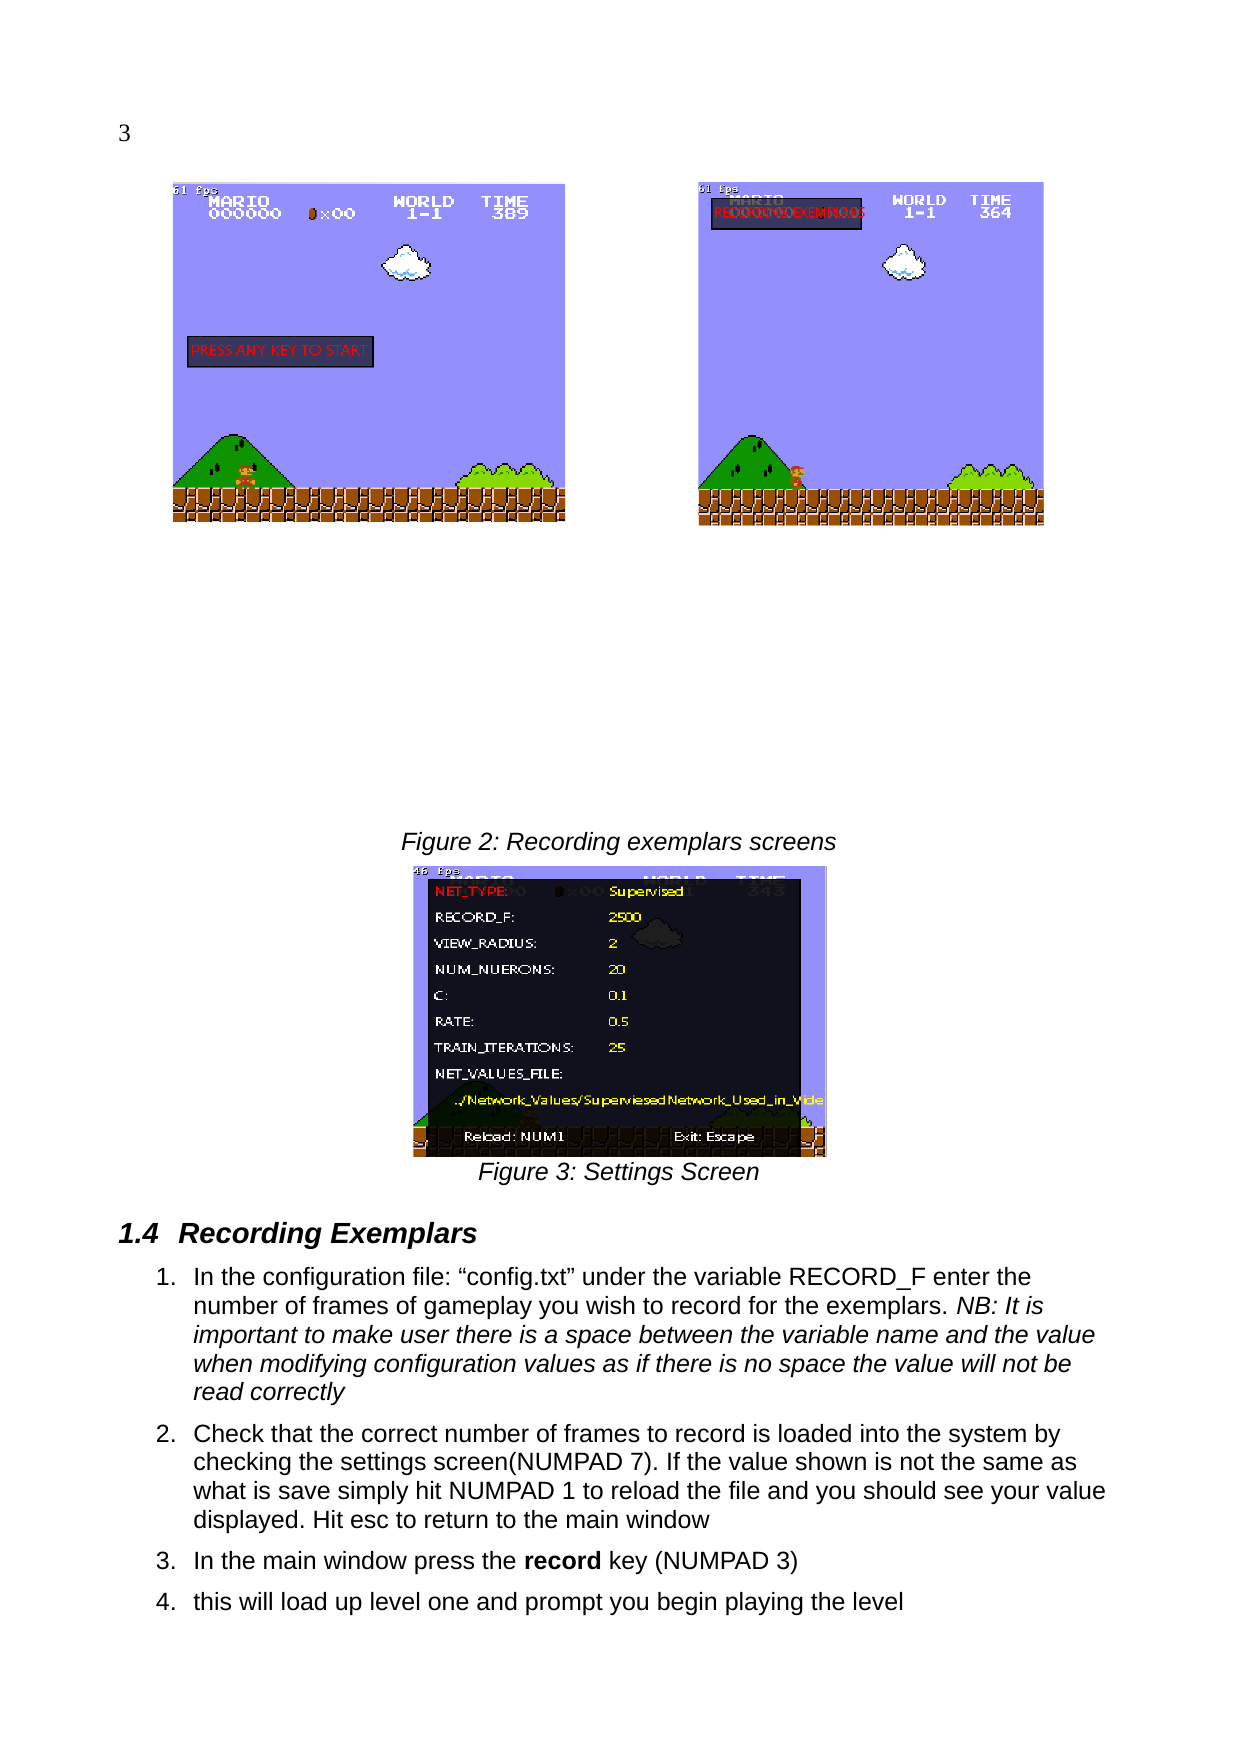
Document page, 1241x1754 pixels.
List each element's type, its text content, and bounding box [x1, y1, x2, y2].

picture [413, 866, 827, 1157]
table_header Figure 3: Settings Screen [118, 861, 1122, 1191]
picture [698, 182, 1044, 526]
table_header [620, 177, 1122, 560]
list Check that the correct number of frames to record is loaded into the system by checking the settings screen(NUMPAD 7). If the value shown is not the same as what is save simply hit NUMPAD 1 to reload the file and you should see your value displayed. Hit esc to return to the main window [156, 1418, 1122, 1533]
table_header Figure 2: Recording exemplars screens [118, 821, 1122, 861]
picture [172, 182, 566, 522]
subtitle 1.4 Recording Exemplars [118, 1216, 1122, 1250]
list In the configuration file: “config.txt” under the variable RECORD_F enter the number of frames of gameplay you wish to record for the exemplars. NB: It is important to make user there is a space between the variable name and the value when modifying configuration values as if there is no space the value will not be read correctly [156, 1262, 1122, 1406]
list this will load up level one and prompt you begin playing the level [156, 1587, 1122, 1616]
table_header [118, 177, 620, 560]
list In the main window press the record key (NUMPAD 3) [156, 1546, 1122, 1575]
